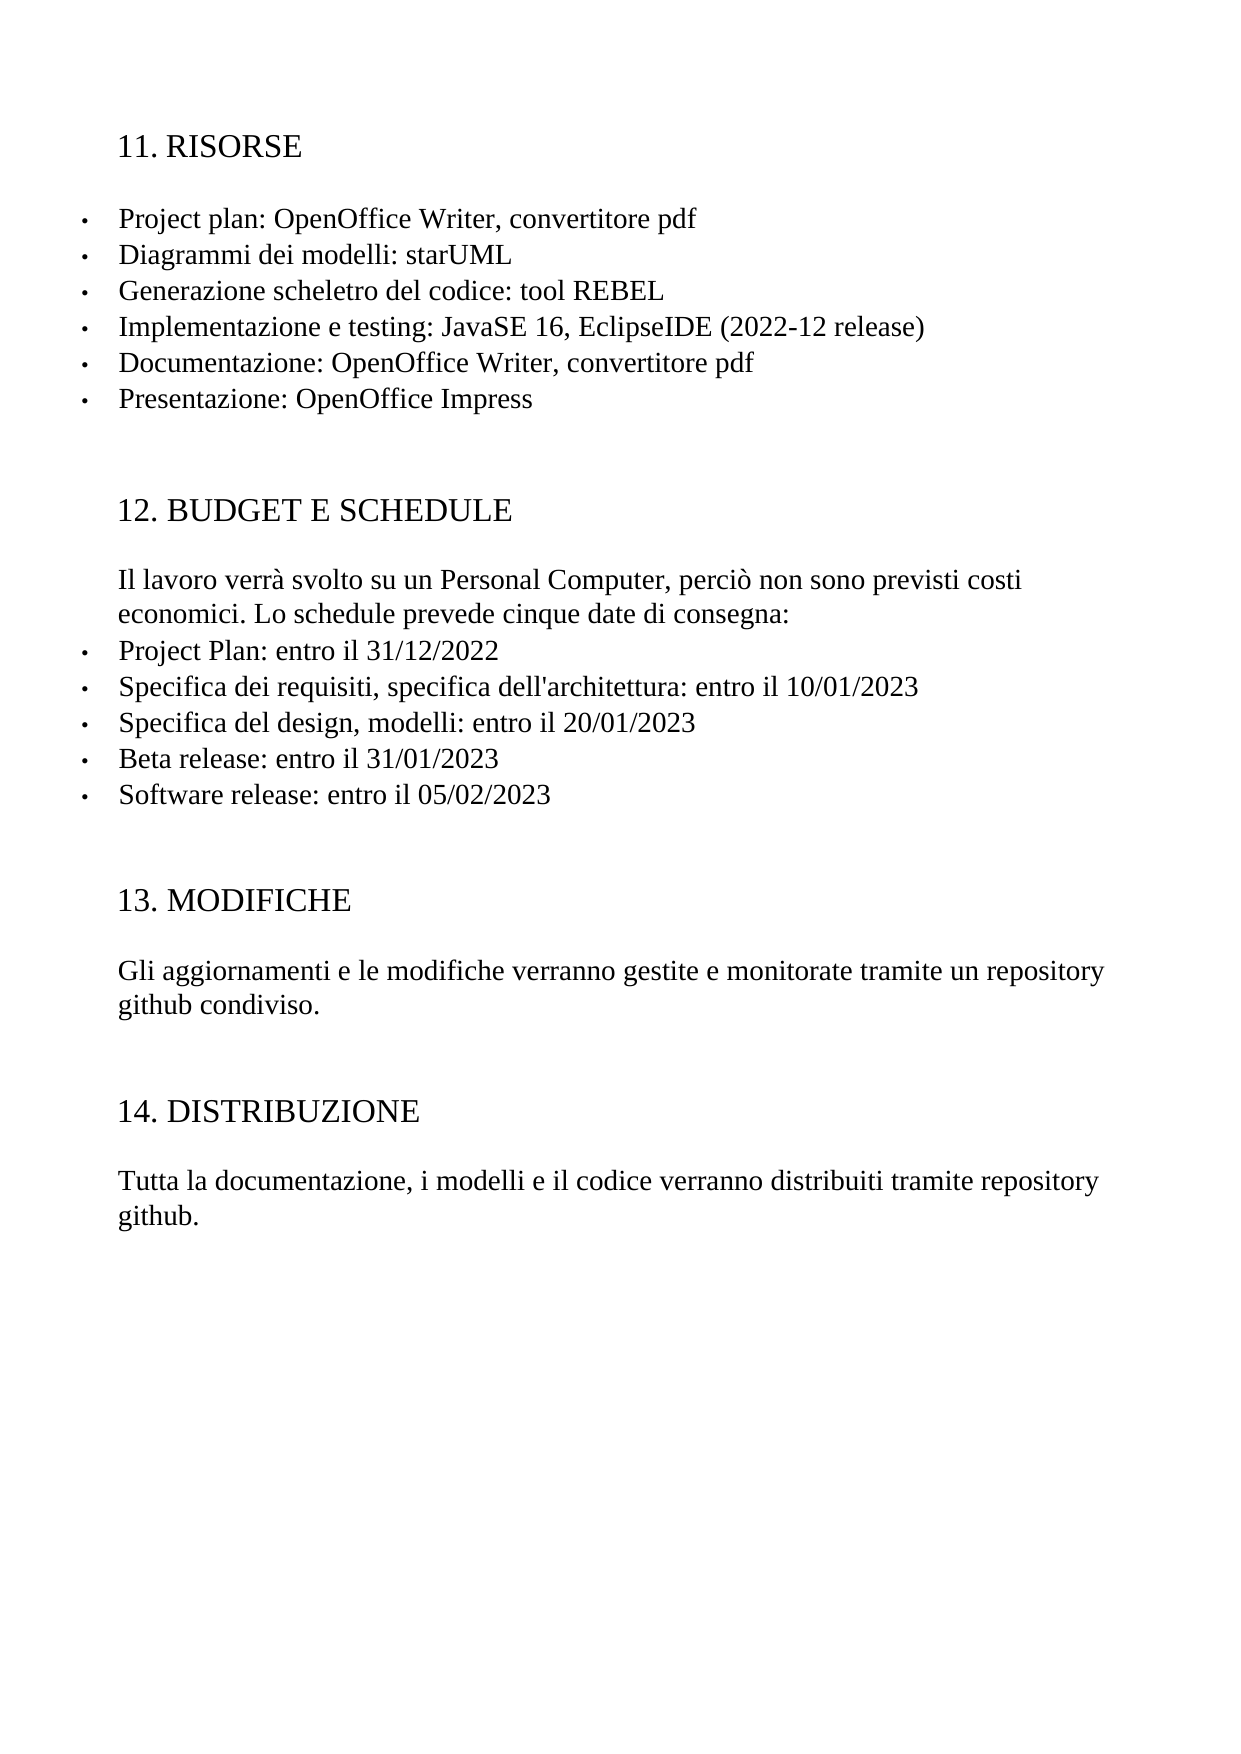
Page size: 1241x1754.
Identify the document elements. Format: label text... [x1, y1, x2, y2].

list Presentazione: OpenOffice Impress [81, 381, 1119, 415]
list Project Plan: entro il 31/12/2022 [81, 633, 1119, 666]
text Il lavoro verrà svolto su un Personal Computer, perciò non sono previsti costi economici. Lo schedule prevede cinque date di consegna: [118, 562, 1119, 630]
list Specifica del design, modelli: entro il 20/01/2023 [81, 705, 1119, 738]
list Specifica dei requisiti, specifica dell'architettura: entro il 10/01/2023 [81, 669, 1119, 702]
subtitle RISORSE [117, 126, 1119, 164]
list Documentazione: OpenOffice Writer, convertitore pdf [81, 345, 1119, 379]
list Beta release: entro il 31/01/2023 [81, 741, 1119, 774]
subtitle MODIFICHE [117, 881, 1119, 919]
list Software release: entro il 05/02/2023 [81, 777, 1119, 810]
subtitle DISTRIBUZIONE [117, 1091, 1119, 1130]
list Project plan: OpenOffice Writer, convertitore pdf [81, 201, 1119, 235]
list Implementazione e testing: JavaSE 16, EclipseIDE (2022-12 release) [81, 309, 1119, 343]
list Diagrammi dei modelli: starUML [81, 237, 1119, 271]
text Gli aggiornamenti e le modifiche verranno gestite e monitorate tramite un repository github condiviso. [118, 953, 1119, 1021]
subtitle BUDGET E SCHEDULE [117, 490, 1119, 528]
text Tutta la documentazione, i modelli e il codice verranno distribuiti tramite repository github. [118, 1163, 1119, 1232]
list Generazione scheletro del codice: tool REBEL [81, 273, 1119, 307]
